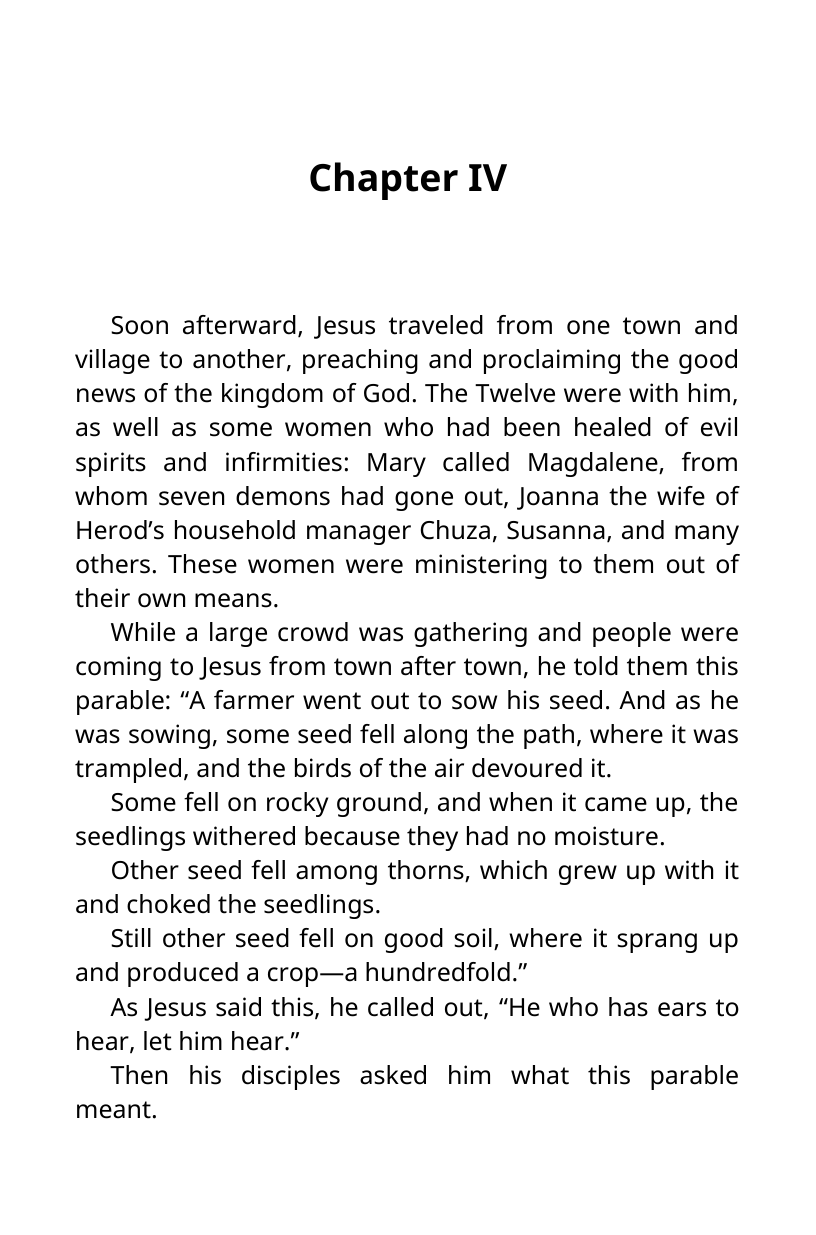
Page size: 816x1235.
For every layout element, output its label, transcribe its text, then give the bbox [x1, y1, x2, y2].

text Some fell on rocky ground, and when it came up, the seedlings withered because they had no moisture. [75, 785, 740, 853]
text Other seed fell among thorns, which grew up with it and choked the seedlings. [75, 853, 740, 921]
text Soon afterward, Jesus traveled from one town and village to another, preaching and proclaiming the good news of the kingdom of God. The Twelve were with him, as well as some women who had been healed of evil spirits and infirmities: Mary called Magdalene, from whom seven demons had gone out, Joanna the wife of Herod’s household manager Chuza, Susanna, and many others. These women were ministering to them out of their own means. [75, 308, 740, 614]
text Then his disciples asked him what this parable meant. [75, 1057, 740, 1125]
text While a large crowd was gathering and people were coming to Jesus from town after town, he told them this parable: “A farmer went out to sow his seed. And as he was sowing, some seed fell along the path, where it was trampled, and the birds of the air devoured it. [75, 614, 740, 785]
text As Jesus said this, he called out, “He who has ears to hear, let him hear.” [75, 989, 740, 1057]
text Still other seed fell on good soil, where it sprang up and produced a crop—a hundredfold.” [75, 921, 740, 989]
subtitle Chapter IV [75, 151, 740, 202]
